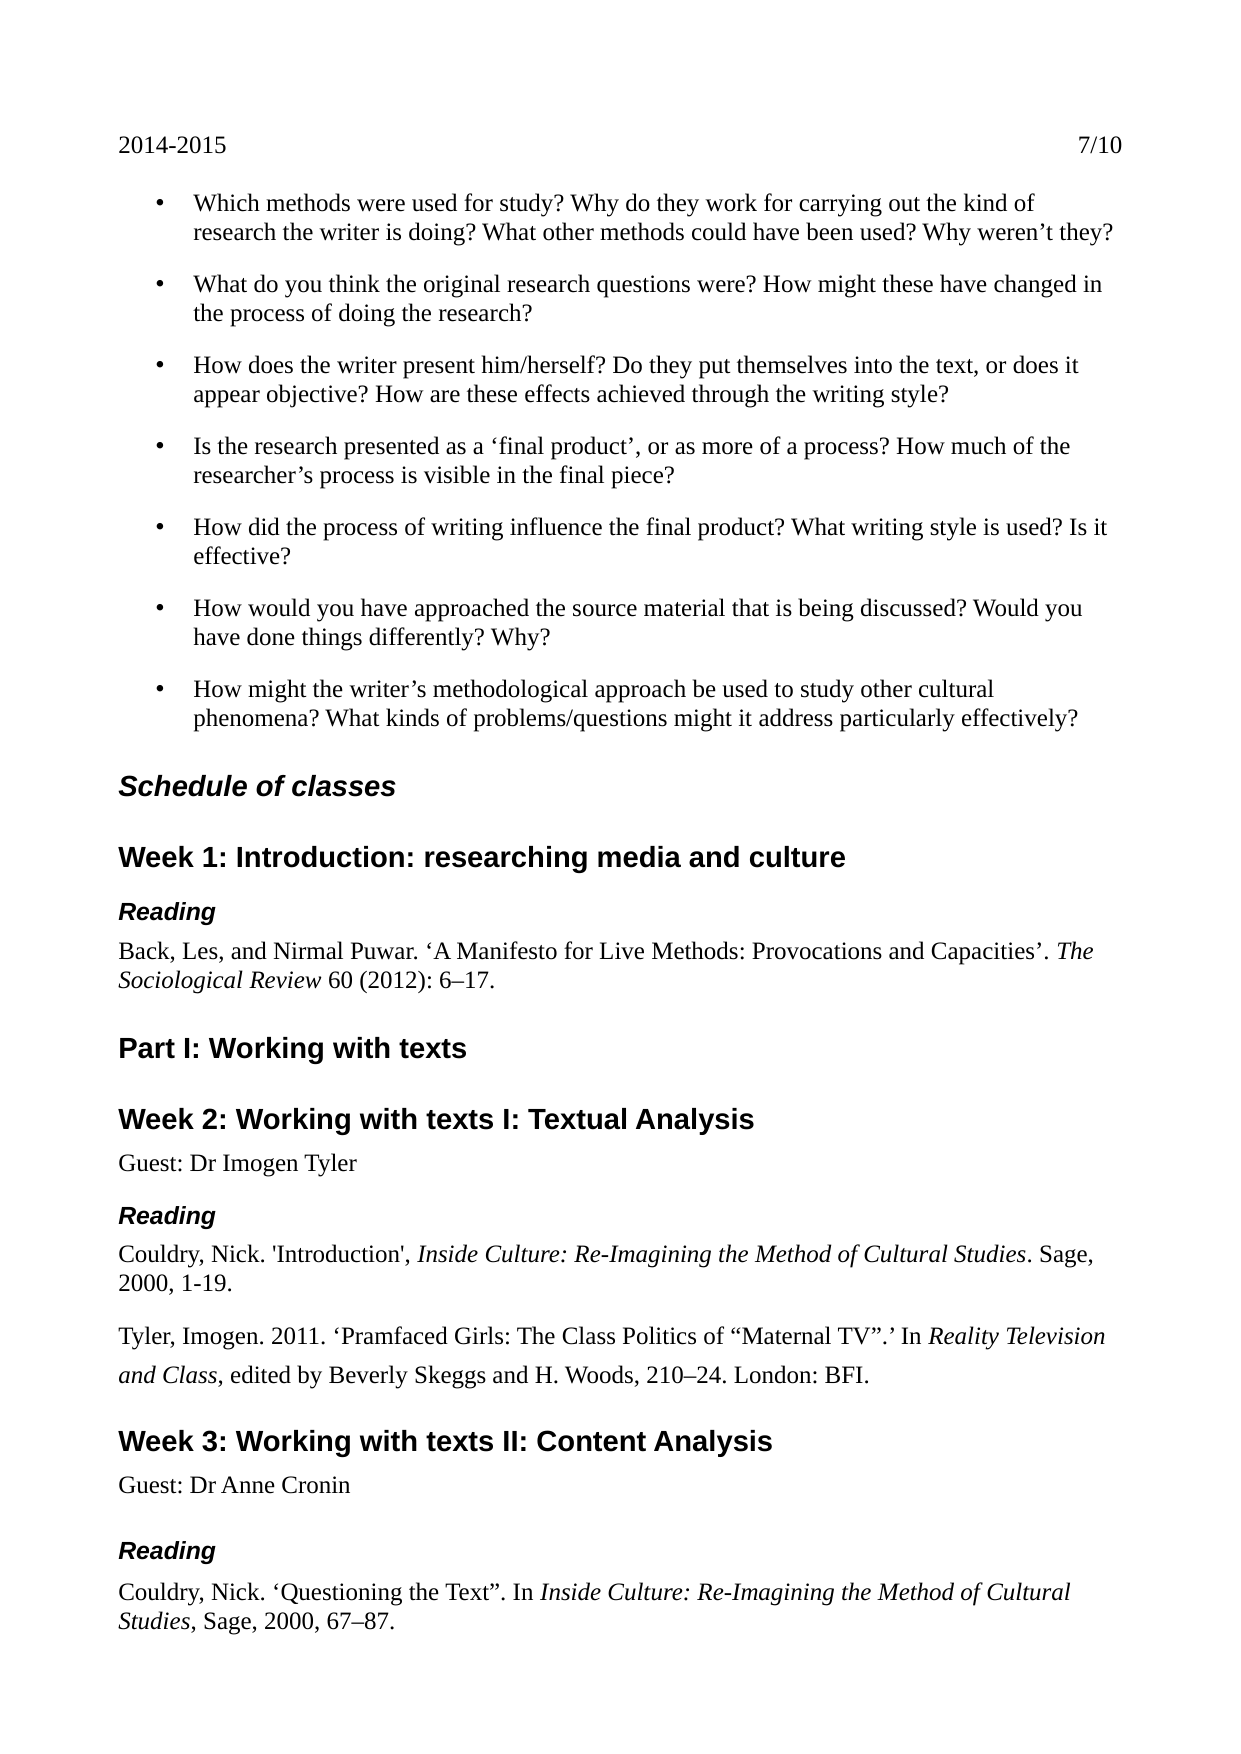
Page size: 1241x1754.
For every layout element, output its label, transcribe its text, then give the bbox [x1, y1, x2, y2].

subtitle Part I: Working with texts [118, 1031, 1122, 1064]
subtitle Week 2: Working with texts I: Textual Analysis [118, 1102, 1122, 1136]
list How did the process of writing influence the final product? What writing style is used? Is it effective? [156, 512, 1122, 570]
subtitle Week 1: Introduction: researching media and culture [118, 840, 1122, 873]
subtitle Reading [118, 1536, 1122, 1564]
subtitle Schedule of classes [118, 769, 1122, 802]
text Back, Les, and Nirmal Puwar. ‘A Manifesto for Live Methods: Provocations and Capacities’. The Sociological Review 60 (2012): 6–17. [118, 936, 1122, 993]
subtitle Reading [118, 897, 1122, 926]
text Couldry, Nick. 'Introduction', Inside Culture: Re-Imagining the Method of Cultural Studies. Sage, 2000, 1-19. [118, 1239, 1122, 1297]
text Couldry, Nick. ‘Questioning the Text”. In Inside Culture: Re-Imagining the Method of Cultural Studies, Sage, 2000, 67–87. [118, 1577, 1122, 1634]
list Which methods were used for study? Why do they work for carrying out the kind of research the writer is doing? What other methods could have been used? Why weren’t they? [156, 188, 1122, 246]
list How might the writer’s methodological approach be used to study other cultural phenomena? What kinds of problems/questions might it address particularly effectively? [156, 674, 1122, 732]
list How does the writer present him/herself? Do they put themselves into the text, or does it appear objective? How are these effects achieved through the writing style? [156, 350, 1122, 408]
subtitle Week 3: Working with texts II: Content Analysis [118, 1424, 1122, 1457]
text Tyler, Imogen. 2011. ‘Pramfaced Girls: The Class Politics of “Maternal TV”.’ In Reality Television and Class, edited by Beverly Skeggs and H. Woods, 210–24. London: BFI. [118, 1321, 1122, 1389]
subtitle Reading [118, 1201, 1122, 1229]
list How would you have approached the source material that is being discussed? Would you have done things differently? Why? [156, 593, 1122, 651]
list Is the research presented as a ‘final product’, or as more of a process? How much of the researcher’s process is visible in the final piece? [156, 431, 1122, 489]
text Guest: Dr Imogen Tyler [118, 1148, 1122, 1177]
text Guest: Dr Anne Cronin [118, 1470, 1122, 1498]
list What do you think the original research questions were? How might these have changed in the process of doing the research? [156, 269, 1122, 327]
